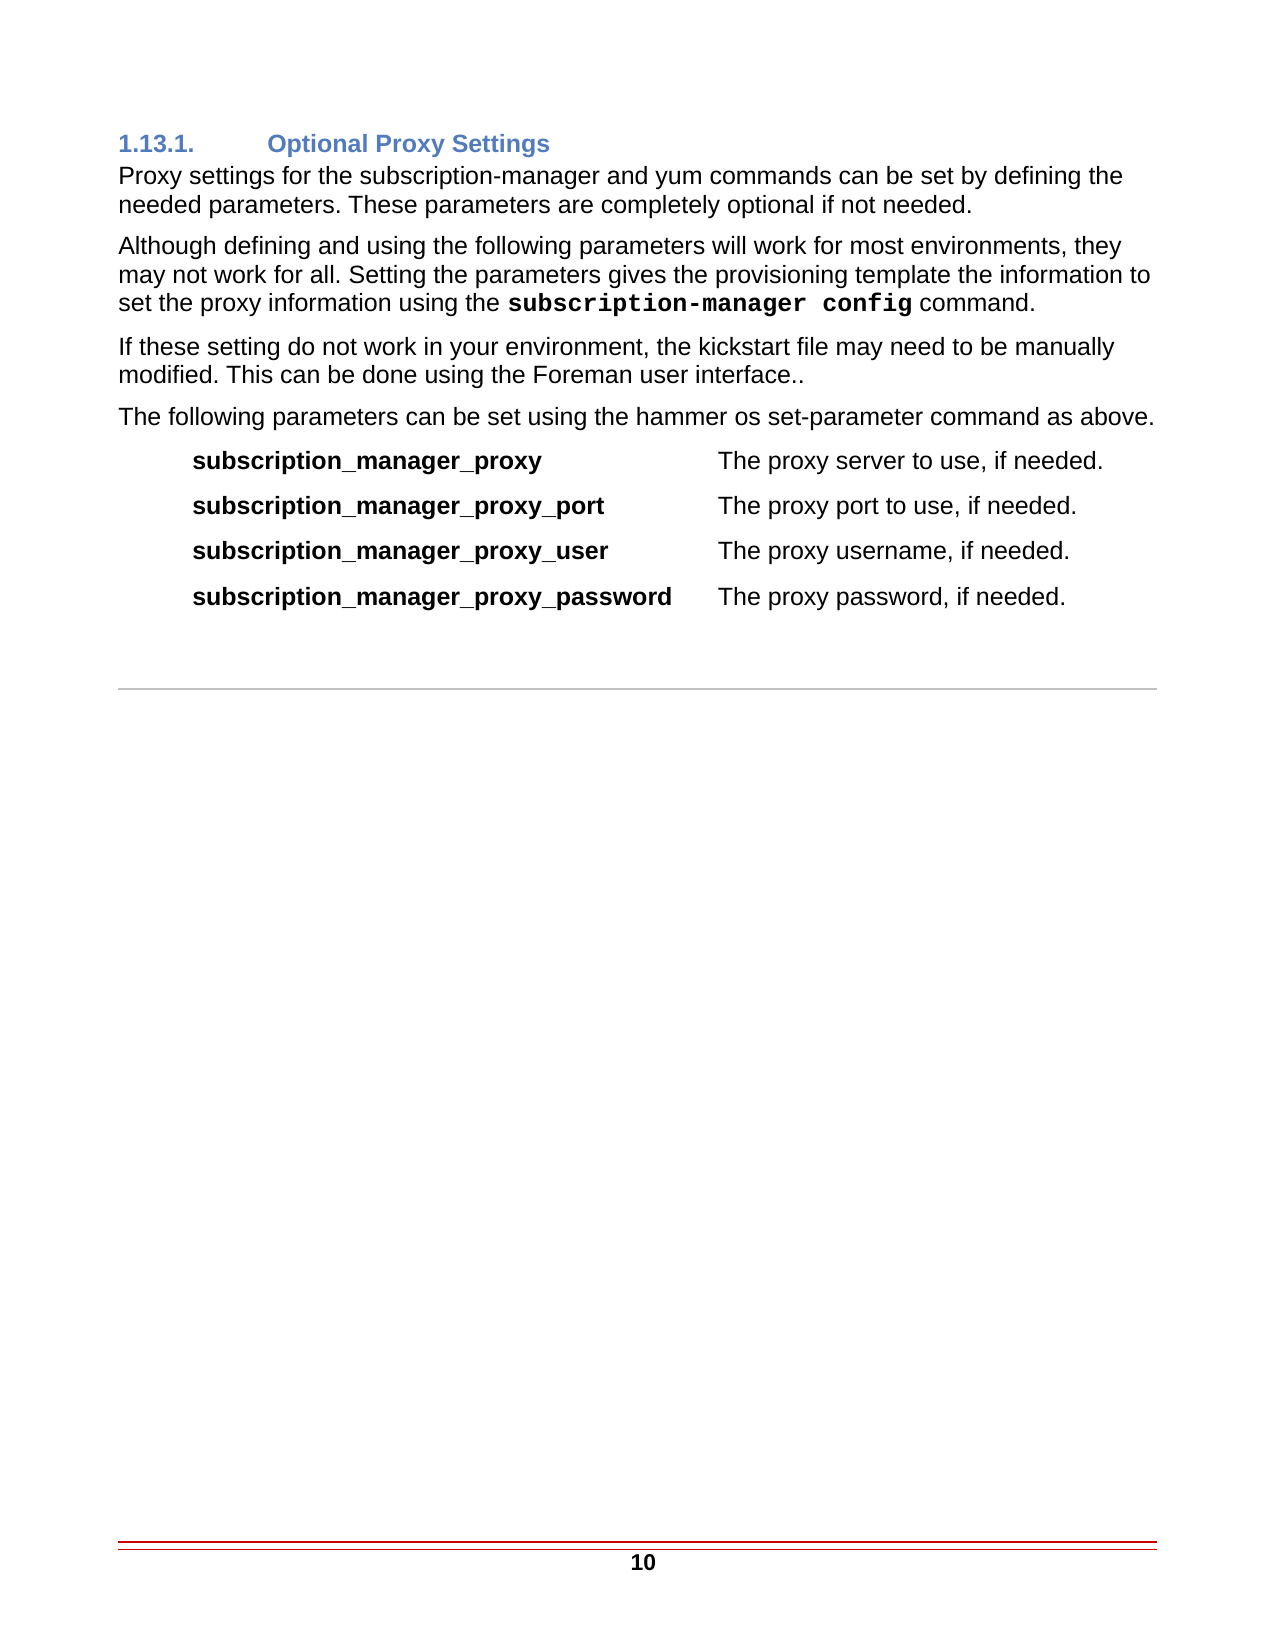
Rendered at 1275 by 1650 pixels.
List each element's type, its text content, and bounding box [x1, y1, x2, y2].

text The following parameters can be set using the hammer os set-parameter command as above. [118, 402, 1157, 431]
table_header The proxy server to use, if needed. [718, 443, 1157, 488]
table_cell subscription_manager_proxy_user [118, 534, 718, 579]
subtitle Optional Proxy Settings [118, 129, 1157, 158]
table_cell The proxy username, if needed. [718, 534, 1157, 579]
text Proxy settings for the subscription-manager and yum commands can be set by defining the needed parameters. These parameters are completely optional if not needed. [118, 161, 1157, 218]
table_cell The proxy password, if needed. [718, 579, 1157, 624]
table_cell subscription_manager_proxy_port [118, 488, 718, 533]
table_cell subscription_manager_proxy_password [118, 579, 718, 624]
text Although defining and using the following parameters will work for most environments, they may not work for all. Setting the parameters gives the provisioning template the information to set the proxy information using the subscription-manager config command. [118, 231, 1157, 319]
table_header subscription_manager_proxy [118, 443, 718, 488]
table_cell The proxy port to use, if needed. [718, 488, 1157, 533]
text If these setting do not work in your environment, the kickstart file may need to be manually modified. This can be done using the Foreman user interface.. [118, 332, 1157, 389]
